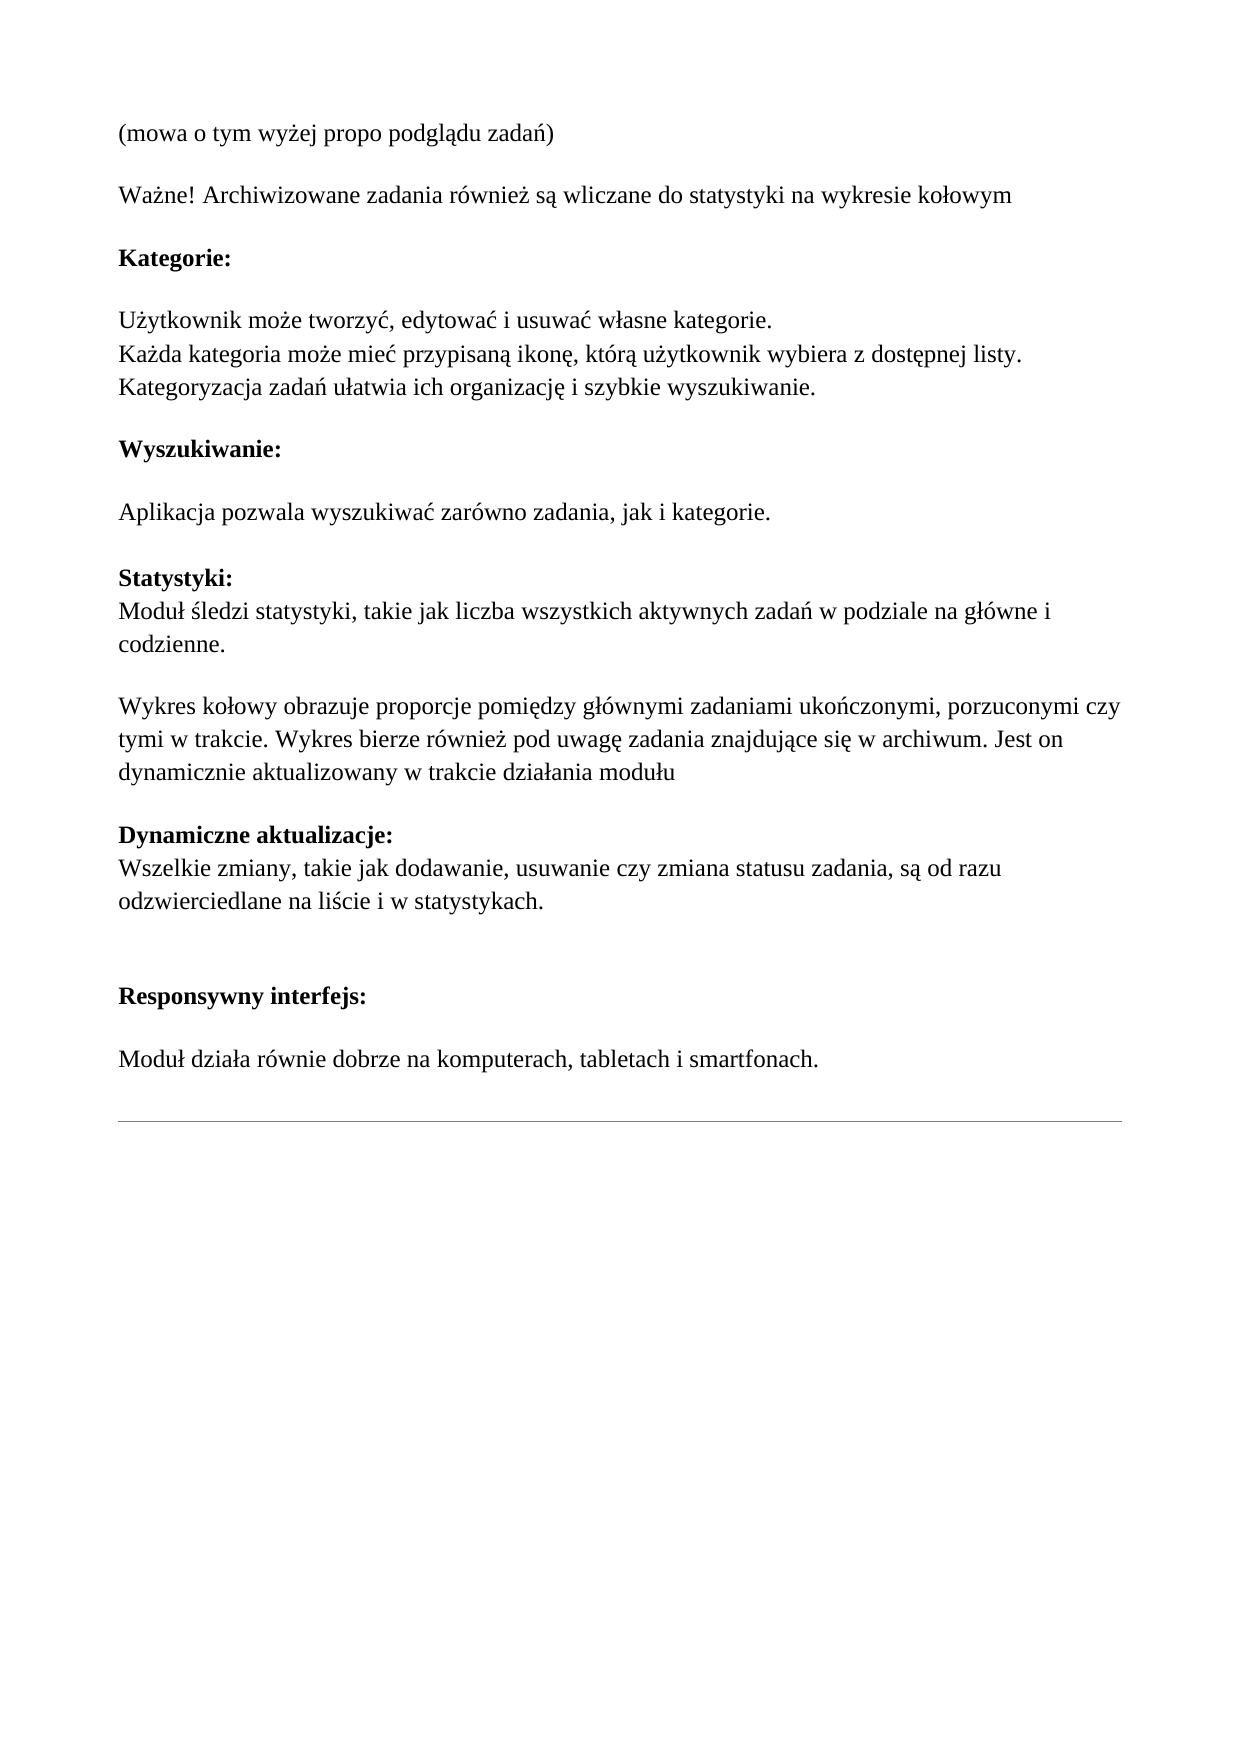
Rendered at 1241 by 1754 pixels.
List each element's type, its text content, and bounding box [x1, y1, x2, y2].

text Użytkownik może tworzyć, edytować i usuwać własne kategorie. [118, 306, 1122, 334]
text (mowa o tym wyżej propo podglądu zadań) [118, 118, 1122, 147]
text Responsywny interfejs: [118, 981, 1122, 1010]
text Wykres kołowy obrazuje proporcje pomiędzy głównymi zadaniami ukończonymi, porzuconymi czy tymi w trakcie. Wykres bierze również pod uwagę zadania znajdujące się w archiwum. Jest on dynamicznie aktualizowany w trakcie działania modułu [118, 691, 1122, 786]
text Każda kategoria może mieć przypisaną ikonę, którą użytkownik wybiera z dostępnej listy. [118, 339, 1122, 367]
text Moduł działa równie dobrze na komputerach, tabletach i smartfonach. [118, 1044, 1122, 1073]
text Wyszukiwanie: [118, 434, 1122, 463]
text Aplikacja pozwala wyszukiwać zarówno zadania, jak i kategorie. [118, 497, 1122, 525]
text Ważne! Archiwizowane zadania również są wliczane do statystyki na wykresie kołowym [118, 181, 1122, 209]
text Dynamiczne aktualizacje: Wszelkie zmiany, takie jak dodawanie, usuwanie czy zmiana statusu zadania, są od razu odzwierciedlane na liście i w statystykach. [118, 820, 1122, 914]
text Kategorie: [118, 243, 1122, 272]
text Kategoryzacja zadań ułatwia ich organizację i szybkie wyszukiwanie. [118, 372, 1122, 400]
text Statystyki: Moduł śledzi statystyki, takie jak liczba wszystkich aktywnych zadań w podziale na główne i codzienne. [118, 563, 1122, 657]
